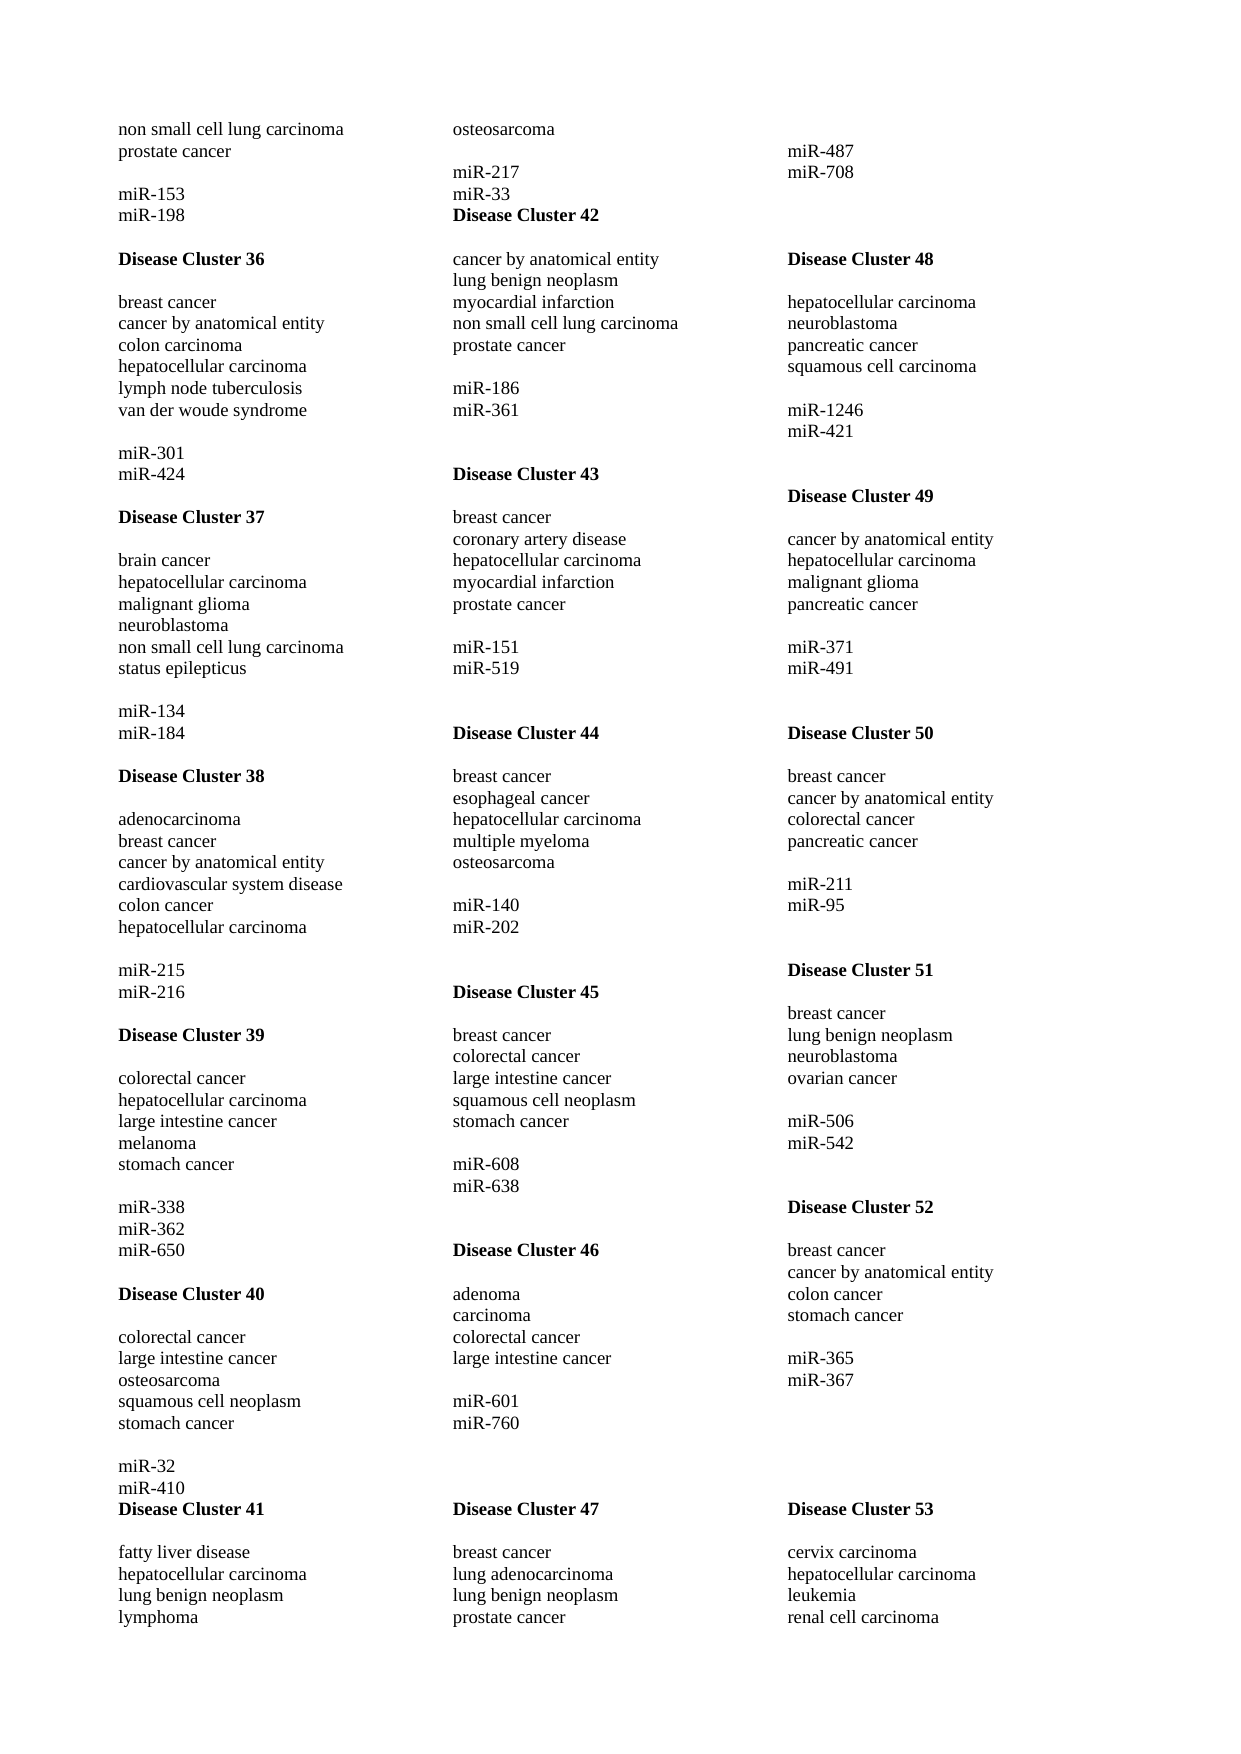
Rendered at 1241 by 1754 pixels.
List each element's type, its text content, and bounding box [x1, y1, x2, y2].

text prostate cancer [118, 140, 453, 161]
text lung benign neoplasm [118, 1584, 453, 1606]
text miR-638 [453, 1175, 787, 1196]
text lung benign neoplasm [453, 1584, 787, 1606]
text Disease Cluster 47 [453, 1498, 787, 1520]
text miR-338 [118, 1196, 453, 1218]
text adenocarcinoma [118, 808, 453, 830]
text miR-216 [118, 981, 453, 1002]
text miR-491 [787, 657, 1122, 679]
text breast cancer [453, 765, 787, 787]
text cardiovascular system disease [118, 873, 453, 894]
text leukemia [787, 1584, 1122, 1606]
text Disease Cluster 44 [453, 722, 787, 743]
text status epilepticus [118, 657, 453, 679]
text stomach cancer [118, 1153, 453, 1175]
text neuroblastoma [118, 614, 453, 636]
text lymph node tuberculosis [118, 377, 453, 398]
text miR-365 [787, 1347, 1122, 1369]
text hepatocellular carcinoma [118, 355, 453, 377]
text miR-506 [787, 1110, 1122, 1132]
text non small cell lung carcinoma [118, 118, 453, 140]
text cervix carcinoma [787, 1541, 1122, 1563]
text miR-184 [118, 722, 453, 743]
text miR-1246 [787, 398, 1122, 420]
text miR-215 [118, 959, 453, 981]
text Disease Cluster 43 [453, 463, 787, 485]
text miR-186 [453, 377, 787, 398]
text miR-361 [453, 398, 787, 420]
text large intestine cancer [118, 1110, 453, 1132]
text breast cancer [787, 765, 1122, 787]
text Disease Cluster 52 [787, 1196, 1122, 1218]
text melanoma [118, 1132, 453, 1153]
text miR-217 [453, 161, 787, 183]
text cancer by anatomical entity [453, 247, 787, 269]
text miR-367 [787, 1369, 1122, 1390]
text miR-95 [787, 894, 1122, 916]
text large intestine cancer [453, 1067, 787, 1088]
text breast cancer [787, 1002, 1122, 1024]
text miR-424 [118, 463, 453, 485]
text lymphoma [118, 1606, 453, 1627]
text miR-33 [453, 183, 787, 204]
text miR-202 [453, 916, 787, 937]
text Disease Cluster 50 [787, 722, 1122, 743]
text non small cell lung carcinoma [118, 636, 453, 657]
text Disease Cluster 36 [118, 247, 453, 269]
text breast cancer [118, 291, 453, 312]
text pancreatic cancer [787, 830, 1122, 851]
text cancer by anatomical entity [118, 312, 453, 334]
text cancer by anatomical entity [787, 1261, 1122, 1282]
text pancreatic cancer [787, 334, 1122, 355]
text Disease Cluster 53 [787, 1498, 1122, 1520]
text lung benign neoplasm [453, 269, 787, 291]
text prostate cancer [453, 1606, 787, 1627]
text colorectal cancer [453, 1326, 787, 1347]
text miR-211 [787, 873, 1122, 894]
text large intestine cancer [453, 1347, 787, 1369]
text hepatocellular carcinoma [118, 1088, 453, 1110]
text large intestine cancer [118, 1347, 453, 1369]
text Disease Cluster 45 [453, 981, 787, 1002]
text renal cell carcinoma [787, 1606, 1122, 1627]
text brain cancer [118, 549, 453, 571]
text miR-421 [787, 420, 1122, 442]
text hepatocellular carcinoma [118, 1563, 453, 1584]
text fatty liver disease [118, 1541, 453, 1563]
text miR-760 [453, 1412, 787, 1433]
text Disease Cluster 38 [118, 765, 453, 787]
text colorectal cancer [787, 808, 1122, 830]
text miR-371 [787, 636, 1122, 657]
text cancer by anatomical entity [787, 787, 1122, 808]
text myocardial infarction [453, 571, 787, 592]
text breast cancer [118, 830, 453, 851]
text multiple myeloma [453, 830, 787, 851]
text miR-410 [118, 1477, 453, 1498]
text osteosarcoma [118, 1369, 453, 1390]
text malignant glioma [118, 592, 453, 614]
text breast cancer [453, 1024, 787, 1045]
text osteosarcoma [453, 851, 787, 873]
text miR-519 [453, 657, 787, 679]
text stomach cancer [453, 1110, 787, 1132]
text miR-601 [453, 1390, 787, 1412]
text colorectal cancer [118, 1326, 453, 1347]
text miR-32 [118, 1455, 453, 1477]
text Disease Cluster 51 [787, 959, 1122, 981]
text miR-650 [118, 1239, 453, 1261]
text ovarian cancer [787, 1067, 1122, 1088]
text malignant glioma [787, 571, 1122, 592]
text Disease Cluster 49 [787, 485, 1122, 506]
text cancer by anatomical entity [118, 851, 453, 873]
text esophageal cancer [453, 787, 787, 808]
text miR-198 [118, 204, 453, 226]
text hepatocellular carcinoma [787, 549, 1122, 571]
text hepatocellular carcinoma [118, 916, 453, 937]
text prostate cancer [453, 592, 787, 614]
text miR-708 [787, 161, 1122, 183]
text stomach cancer [787, 1304, 1122, 1326]
text breast cancer [453, 1541, 787, 1563]
text colon cancer [787, 1282, 1122, 1304]
text neuroblastoma [787, 1045, 1122, 1067]
text Disease Cluster 41 [118, 1498, 453, 1520]
text hepatocellular carcinoma [453, 808, 787, 830]
text Disease Cluster 42 [453, 204, 787, 226]
text Disease Cluster 46 [453, 1239, 787, 1261]
text osteosarcoma [453, 118, 787, 140]
text Disease Cluster 39 [118, 1024, 453, 1045]
text van der woude syndrome [118, 398, 453, 420]
text cancer by anatomical entity [787, 528, 1122, 549]
text colorectal cancer [118, 1067, 453, 1088]
text miR-140 [453, 894, 787, 916]
text stomach cancer [118, 1412, 453, 1433]
text myocardial infarction [453, 291, 787, 312]
text carcinoma [453, 1304, 787, 1326]
text coronary artery disease [453, 528, 787, 549]
text hepatocellular carcinoma [787, 291, 1122, 312]
text Disease Cluster 40 [118, 1282, 453, 1304]
text prostate cancer [453, 334, 787, 355]
text squamous cell neoplasm [118, 1390, 453, 1412]
text non small cell lung carcinoma [453, 312, 787, 334]
text miR-542 [787, 1132, 1122, 1153]
text Disease Cluster 37 [118, 506, 453, 528]
text miR-362 [118, 1218, 453, 1239]
text miR-153 [118, 183, 453, 204]
text Disease Cluster 48 [787, 247, 1122, 269]
text lung adenocarcinoma [453, 1563, 787, 1584]
text breast cancer [787, 1239, 1122, 1261]
text squamous cell carcinoma [787, 355, 1122, 377]
text miR-301 [118, 442, 453, 463]
text miR-134 [118, 700, 453, 722]
text neuroblastoma [787, 312, 1122, 334]
text pancreatic cancer [787, 592, 1122, 614]
text adenoma [453, 1282, 787, 1304]
text miR-487 [787, 140, 1122, 161]
text breast cancer [453, 506, 787, 528]
text hepatocellular carcinoma [118, 571, 453, 592]
text colon carcinoma [118, 334, 453, 355]
text colon cancer [118, 894, 453, 916]
text hepatocellular carcinoma [453, 549, 787, 571]
text squamous cell neoplasm [453, 1088, 787, 1110]
text miR-151 [453, 636, 787, 657]
text miR-608 [453, 1153, 787, 1175]
text hepatocellular carcinoma [787, 1563, 1122, 1584]
text lung benign neoplasm [787, 1024, 1122, 1045]
text colorectal cancer [453, 1045, 787, 1067]
